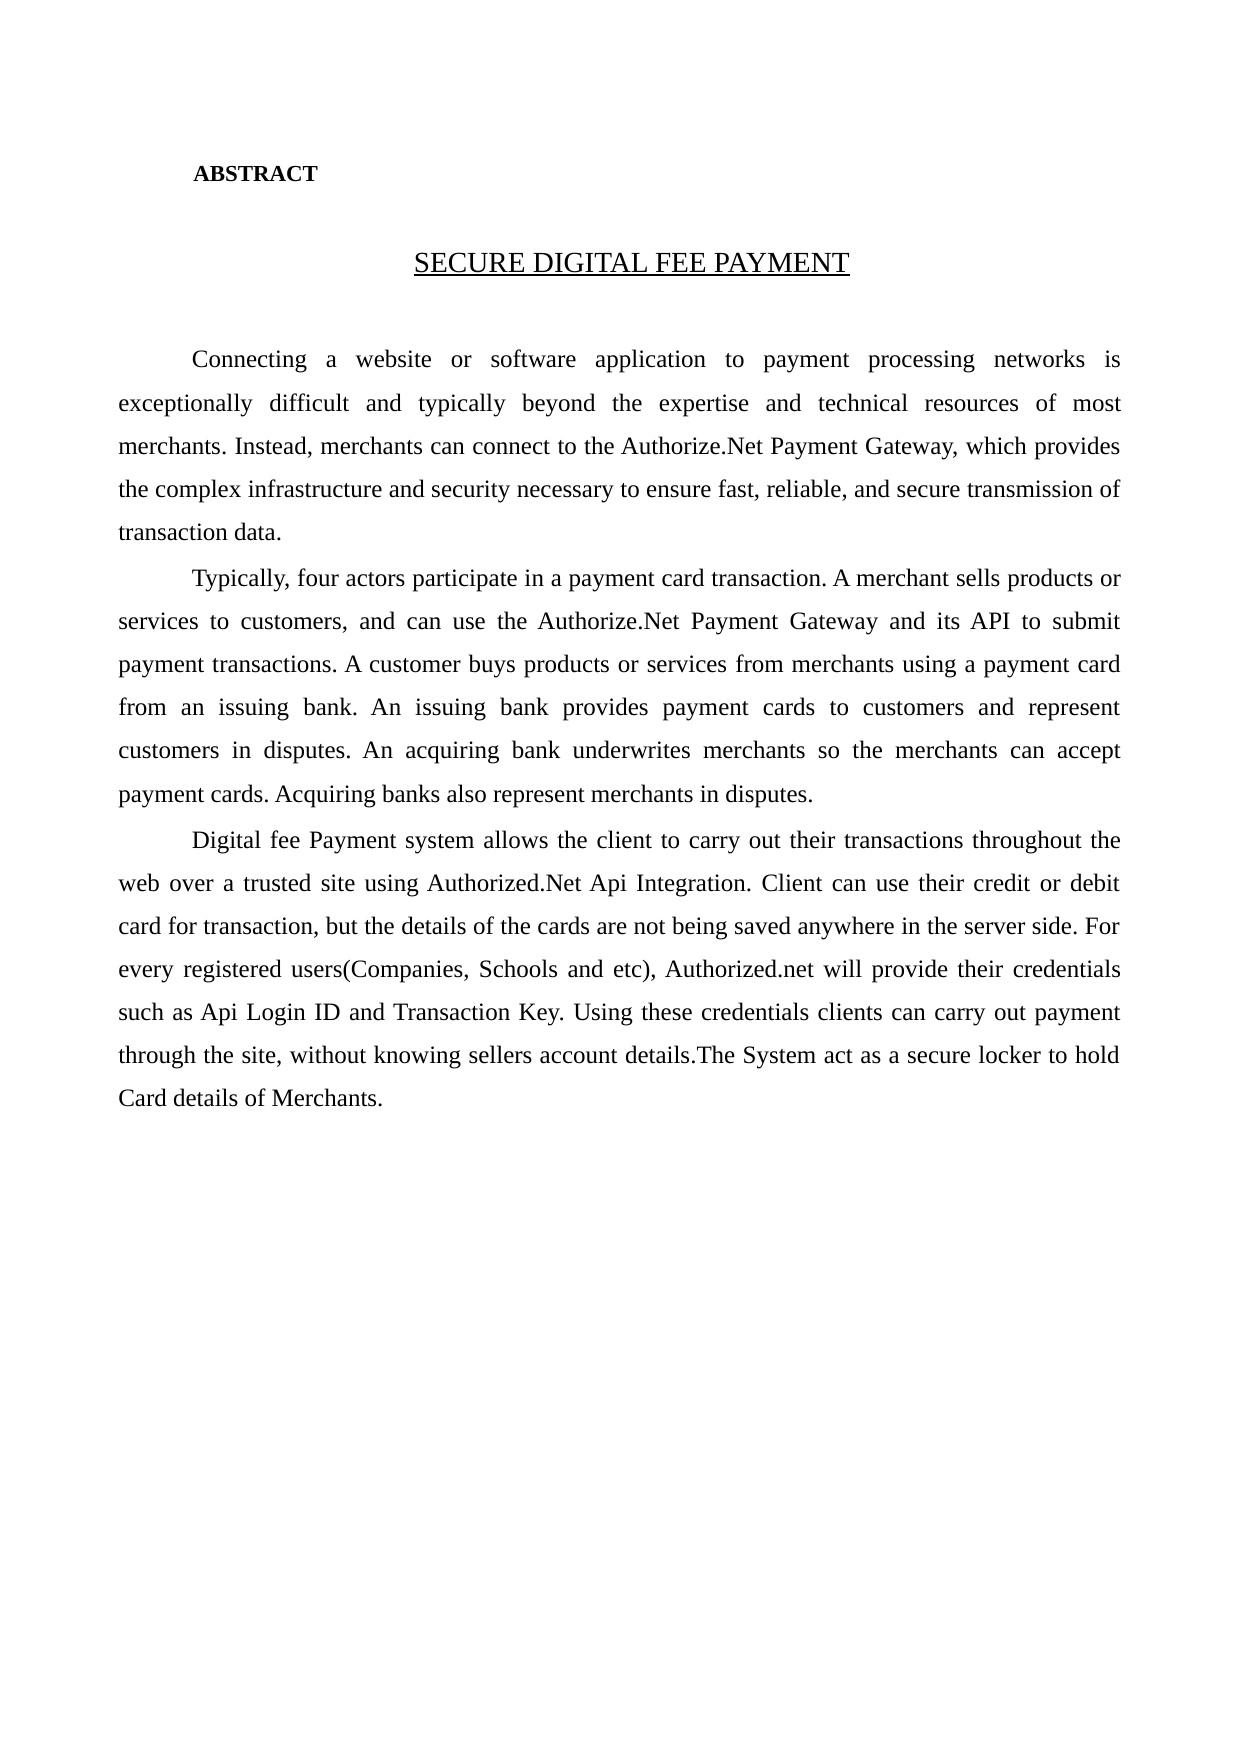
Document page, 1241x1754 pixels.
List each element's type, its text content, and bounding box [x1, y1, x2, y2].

text Typically, four actors participate in a payment card transaction. A merchant sells products or services to customers, and can use the Authorize.Net Payment Gateway and its API to submit payment transactions. A customer buys products or services from merchants using a payment card from an issuing bank. An issuing bank provides payment cards to customers and represent customers in disputes. An acquiring bank underwrites merchants so the merchants can accept payment cards. Acquiring banks also represent merchants in disputes. [118, 563, 1122, 807]
text Digital fee Payment system allows the client to carry out their transactions throughout the web over a trusted site using Authorized.Net Api Integration. Client can use their credit or debit card for transaction, but the details of the cards are not being saved anywhere in the server side. For every registered users(Companies, Schools and etc), Authorized.net will provide their credentials such as Api Login ID and Transaction Key. Using these credentials clients can carry out payment through the site, without knowing sellers account details.The System act as a secure locker to hold Card details of Merchants. [118, 825, 1122, 1112]
text ABSTRACT [156, 161, 1122, 187]
text SECURE DIGITAL FEE PAYMENT [156, 245, 1122, 279]
text Connecting a website or software application to payment processing networks is exceptionally difficult and typically beyond the expertise and technical resources of most merchants. Instead, merchants can connect to the Authorize.Net Payment Gateway, which provides the complex infrastructure and security necessary to ensure fast, reliable, and secure transmission of transaction data. [118, 344, 1122, 546]
